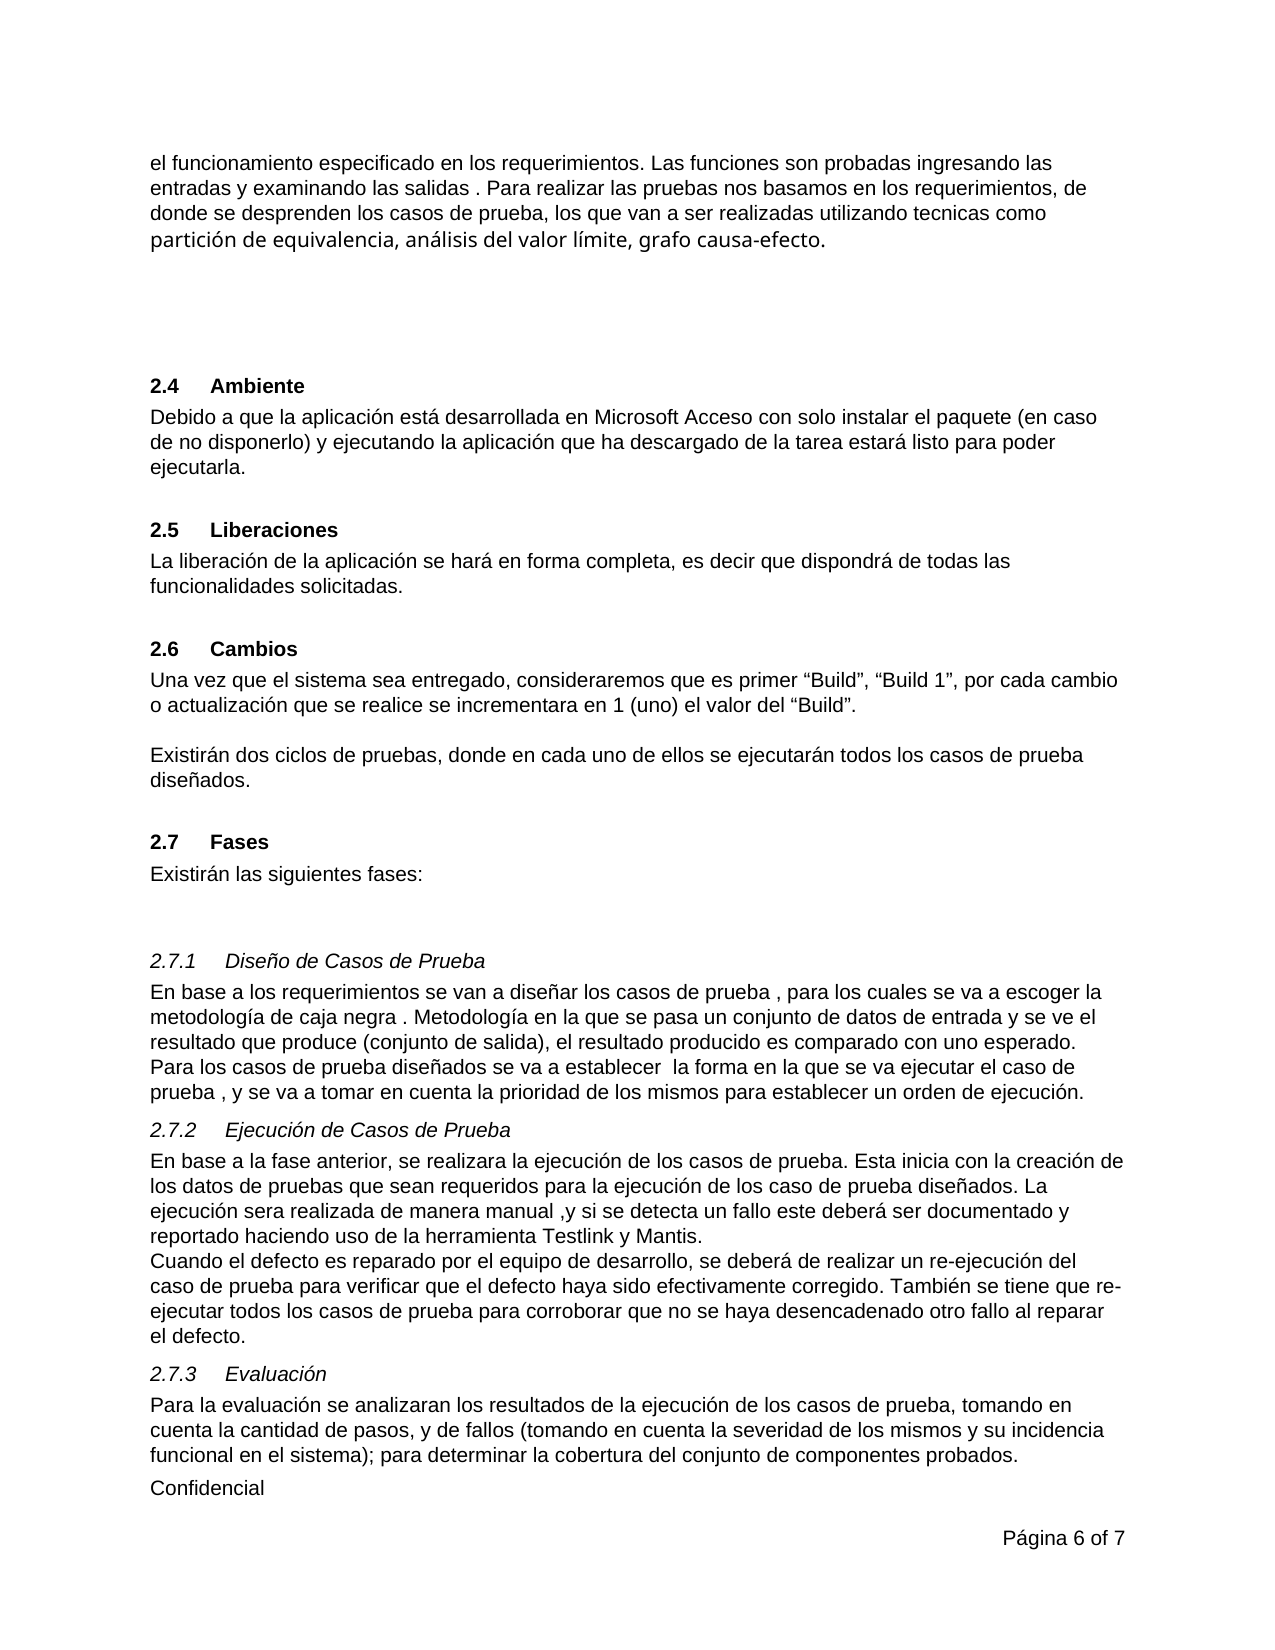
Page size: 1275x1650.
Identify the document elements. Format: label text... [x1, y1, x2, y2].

text Existirán dos ciclos de pruebas, donde en cada uno de ellos se ejecutarán todos los casos de prueba diseñados. [150, 742, 1125, 792]
subtitle Evaluación [150, 1360, 1125, 1385]
subtitle Diseño de Casos de Prueba [150, 948, 1125, 973]
subtitle Liberaciones [150, 517, 1125, 542]
subtitle Fases [150, 829, 1125, 854]
text el funcionamiento especificado en los requerimientos. Las funciones son probadas ingresando las entradas y examinando las salidas . Para realizar las pruebas nos basamos en los requerimientos, de donde se desprenden los casos de prueba, los que van a ser realizadas utilizando tecnicas como partición de equivalencia, análisis del valor límite, grafo causa-efecto. [150, 150, 1125, 278]
text En base a la fase anterior, se realizara la ejecución de los casos de prueba. Esta inicia con la creación de los datos de pruebas que sean requeridos para la ejecución de los caso de prueba diseñados. La ejecución sera realizada de manera manual ,y si se detecta un fallo este deberá ser documentado y reportado haciendo uso de la herramienta Testlink y Mantis. [150, 1148, 1125, 1248]
subtitle Ejecución de Casos de Prueba [150, 1117, 1125, 1142]
text Existirán las siguientes fases: [150, 860, 1125, 885]
text Para la evaluación se analizaran los resultados de la ejecución de los casos de prueba, tomando en cuenta la cantidad de pasos, y de fallos (tomando en cuenta la severidad de los mismos y su incidencia funcional en el sistema); para determinar la cobertura del conjunto de componentes probados. [150, 1392, 1125, 1467]
text En base a los requerimientos se van a diseñar los casos de prueba , para los cuales se va a escoger la metodología de caja negra . Metodología en la que se pasa un conjunto de datos de entrada y se ve el resultado que produce (conjunto de salida), el resultado producido es comparado con uno esperado. Para los casos de prueba diseñados se va a establecer la forma en la que se va ejecutar el caso de prueba , y se va a tomar en cuenta la prioridad de los mismos para establecer un orden de ejecución. [150, 979, 1125, 1104]
subtitle Cambios [150, 635, 1125, 660]
text La liberación de la aplicación se hará en forma completa, es decir que dispondrá de todas las funcionalidades solicitadas. [150, 548, 1125, 598]
text Una vez que el sistema sea entregado, consideraremos que es primer “Build”, “Build 1”, por cada cambio o actualización que se realice se incrementara en 1 (uno) el valor del “Build”. [150, 667, 1125, 717]
text Cuando el defecto es reparado por el equipo de desarrollo, se deberá de realizar un re-ejecución del caso de prueba para verificar que el defecto haya sido efectivamente corregido. También se tiene que re-ejecutar todos los casos de prueba para corroborar que no se haya desencadenado otro fallo al reparar el defecto. [150, 1248, 1125, 1348]
text Debido a que la aplicación está desarrollada en Microsoft Acceso con solo instalar el paquete (en caso de no disponerlo) y ejecutando la aplicación que ha descargado de la tarea estará listo para poder ejecutarla. [150, 404, 1125, 479]
subtitle Ambiente [150, 373, 1125, 398]
